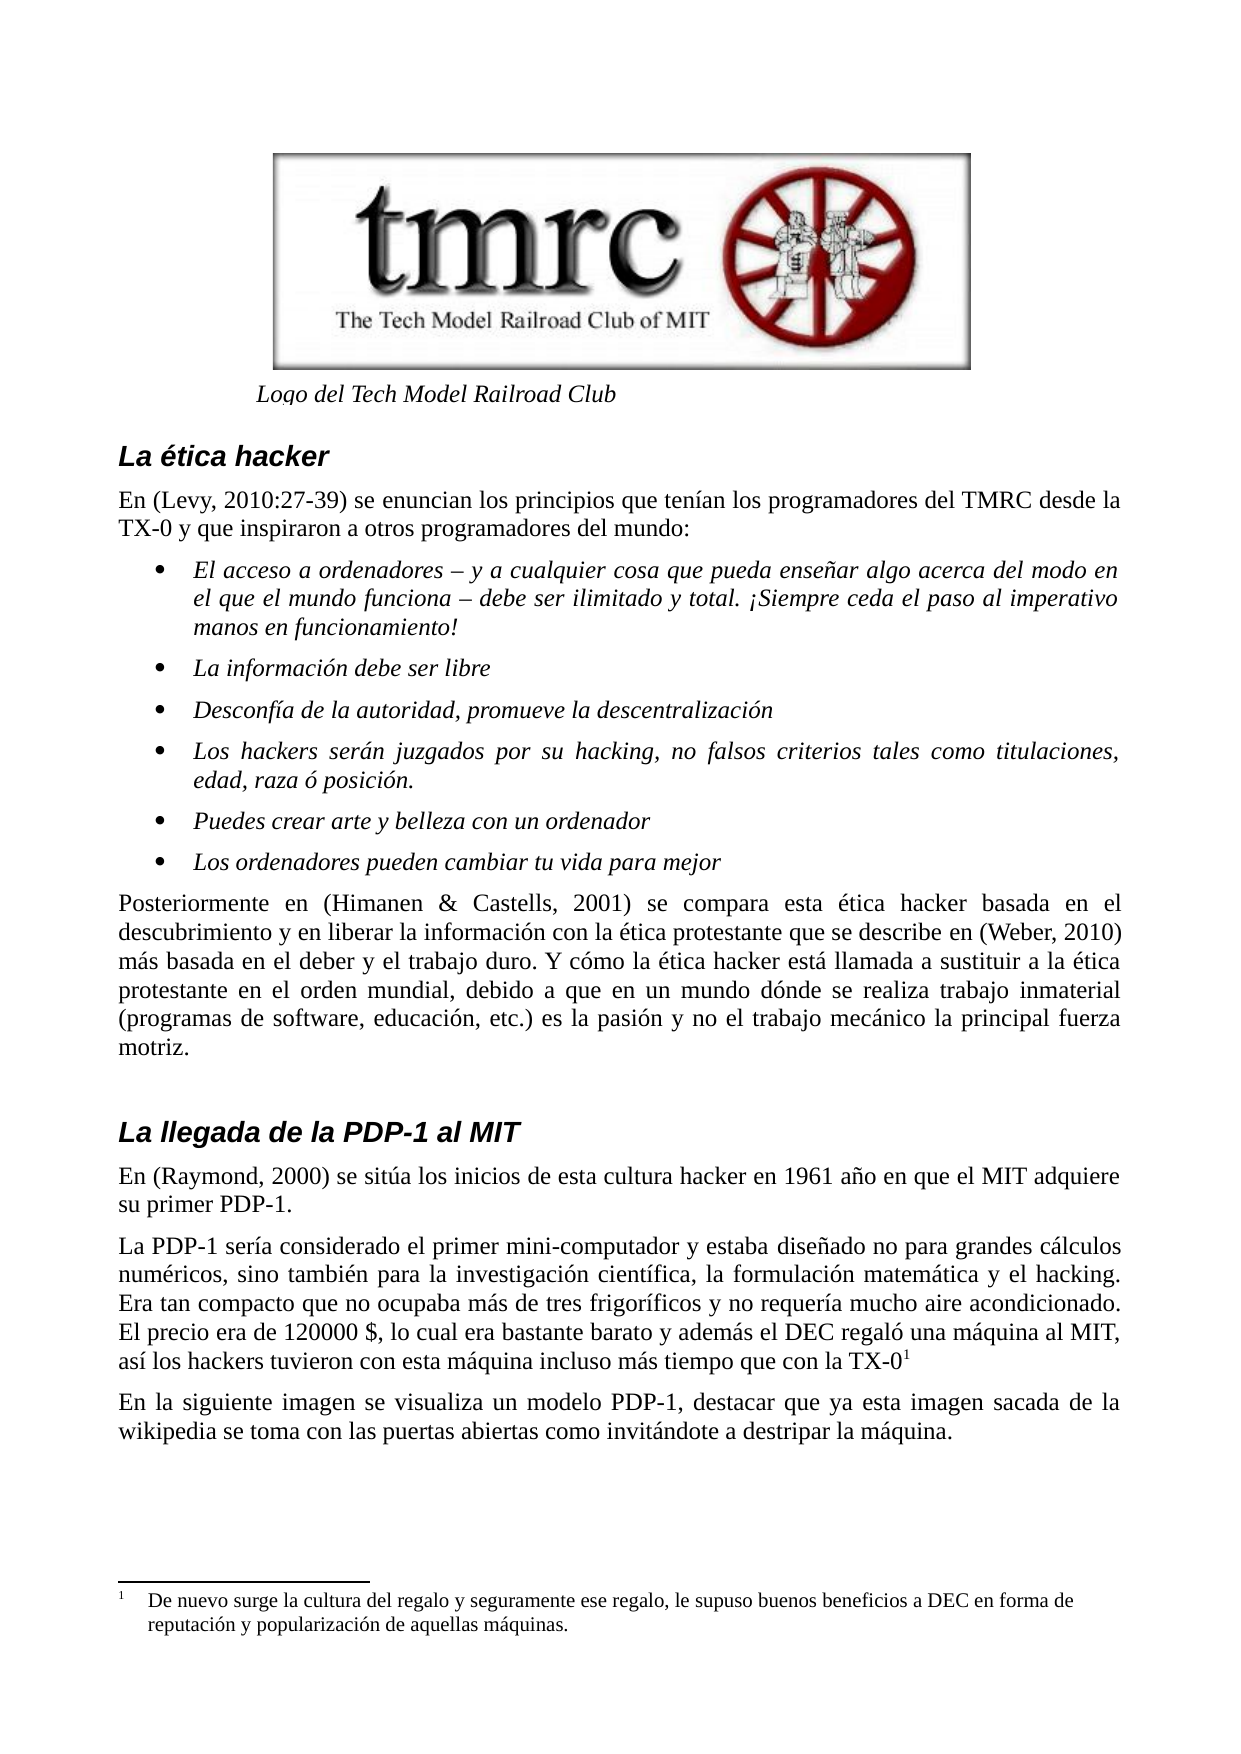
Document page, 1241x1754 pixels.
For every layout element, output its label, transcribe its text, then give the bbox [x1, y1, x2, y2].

subtitle La ética hacker [118, 439, 1122, 472]
text En la siguiente imagen se visualiza un modelo PDP-1, destacar que ya esta imagen sacada de la wikipedia se toma con las puertas abiertas como invitándote a destripar la máquina. [118, 1387, 1122, 1444]
list Los hackers serán juzgados por su hacking, no falsos criterios tales como titulaciones, edad, raza ó posición. [156, 736, 1122, 793]
list Puedes crear arte y belleza con un ordenador [156, 806, 1122, 835]
text La PDP-1 sería considerado el primer mini-computador y estaba diseñado no para grandes cálculos numéricos, sino también para la investigación científica, la formulación matemática y el hacking. Era tan compacto que no ocupaba más de tres frigoríficos y no requería mucho aire acondicionado. El precio era de 120000 $, lo cual era bastante barato y además el DEC regaló una máquina al MIT, así los hackers tuvieron con esta máquina incluso más tiempo que con la TX-0 [118, 1231, 1122, 1374]
text Posteriormente en (Himanen & Castells, 2001) se compara esta ética hacker basada en el descubrimiento y en liberar la información con la ética protestante que se describe en (Weber, 2010) más basada en el deber y el trabajo duro. Y cómo la ética hacker está llamada a sustituir a la ética protestante en el orden mundial, debido a que en un mundo dónde se realiza trabajo inmaterial (programas de software, educación, etc.) es la pasión y no el trabajo mecánico la principal fuerza motriz. [118, 888, 1122, 1061]
list Desconfía de la autoridad, promueve la descentralización [156, 695, 1122, 723]
subtitle La llegada de la PDP-1 al MIT [118, 1115, 1122, 1148]
text En (Levy, 2010:27-39) se enuncian los principios que tenían los programadores del TMRC desde la TX-0 y que inspiraron a otros programadores del mundo: [118, 485, 1122, 542]
list La información debe ser libre [156, 653, 1122, 682]
text Logo del Tech Model Railroad Club [256, 379, 984, 404]
list El acceso a ordenadores – y a cualquier cosa que pueda enseñar algo acerca del modo en el que el mundo funciona – debe ser ilimitado y total. ¡Siempre ceda el paso al imperativo manos en funcionamiento! [156, 555, 1122, 641]
text En (Raymond, 2000) se sitúa los inicios de esta cultura hacker en 1961 año en que el MIT adquiere su primer PDP-1. [118, 1161, 1122, 1218]
picture [272, 153, 971, 370]
text De nuevo surge la cultura del regalo y seguramente ese regalo, le supuso buenos beneficios a DEC en forma de reputación y popularización de aquellas máquinas. [118, 1588, 1122, 1636]
list Los ordenadores pueden cambiar tu vida para mejor [156, 847, 1122, 876]
